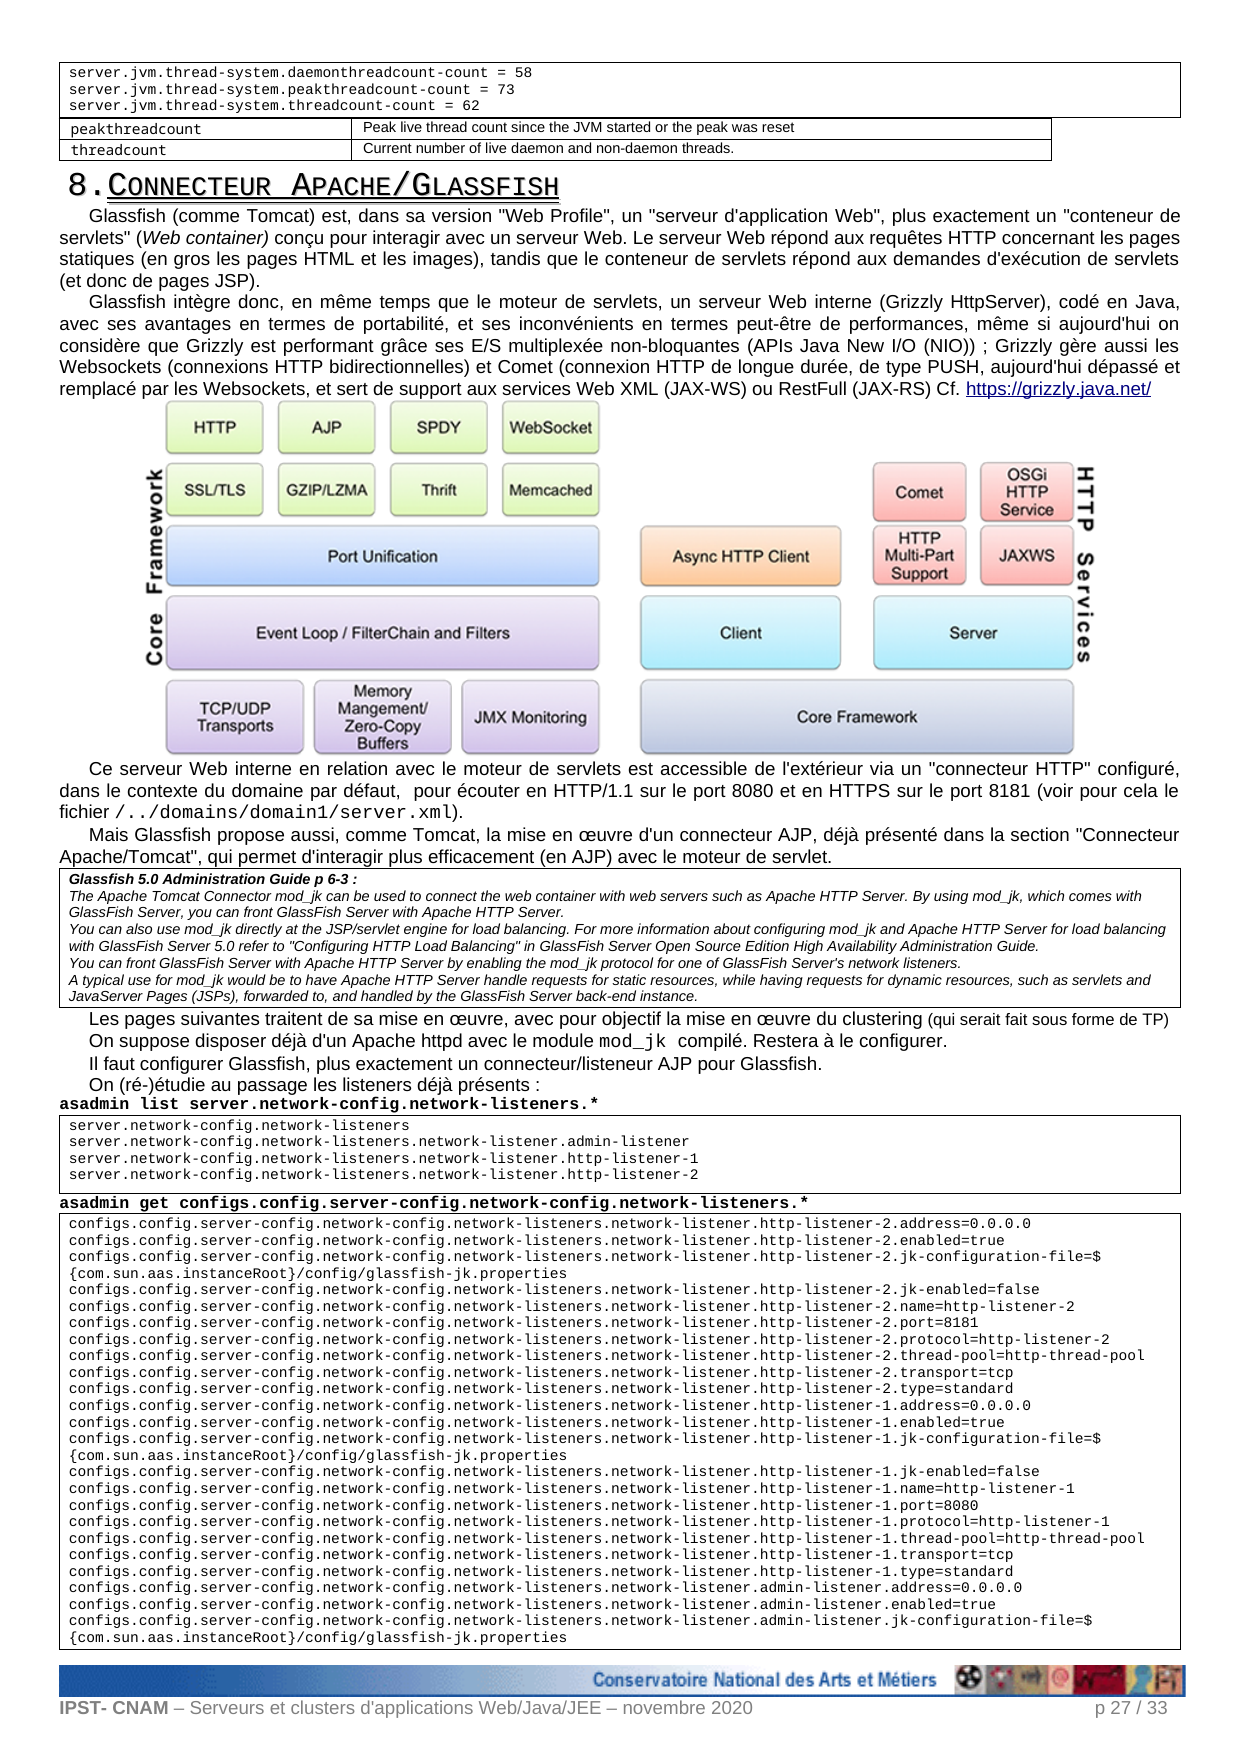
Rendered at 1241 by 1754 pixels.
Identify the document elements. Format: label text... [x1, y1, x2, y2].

text Les pages suivantes traitent de sa mise en œuvre, avec pour objectif la mise en œuvre du clustering (qui serait fait sous forme de TP) [59, 1008, 1181, 1029]
text configs.config.server-config.network-config.network-listeners.network-listener.admin-listener.address=0.0.0.0 [60, 1577, 1180, 1594]
subtitle Connecteur Apache/Glassfish [67, 167, 1181, 205]
table_header peakthreadcount [60, 119, 351, 139]
text configs.config.server-config.network-config.network-listeners.network-listener.http-listener-1.enabled=true [60, 1412, 1180, 1428]
table_cell threadcount [60, 140, 351, 160]
text A typical use for mod_jk would be to have Apache HTTP Server handle requests for static resources, while having requests for dynamic resources, such as servlets and [60, 968, 1180, 985]
text On (ré-)étudie au passage les listeners déjà présents : [59, 1074, 1181, 1096]
text configs.config.server-config.network-config.network-listeners.network-listener.admin-listener.enabled=true [60, 1594, 1180, 1611]
text server.jvm.thread-system.peakthreadcount-count = 73 [60, 79, 1180, 95]
text server.jvm.thread-system.threadcount-count = 62 [60, 95, 1180, 117]
text configs.config.server-config.network-config.network-listeners.network-listener.http-listener-2.type=standard [60, 1379, 1180, 1395]
text configs.config.server-config.network-config.network-listeners.network-listener.http-listener-2.jk-enabled=false [60, 1279, 1180, 1296]
picture [137, 399, 1103, 758]
text On suppose disposer déjà d'un Apache httpd avec le module mod_jk compilé. Restera à le configurer. [59, 1029, 1181, 1053]
text server.network-config.network-listeners.network-listener.http-listener-2 [60, 1164, 1180, 1184]
text configs.config.server-config.network-config.network-listeners.network-listener.http-listener-2.name=http-listener-2 [60, 1296, 1180, 1312]
text JavaServer Pages (JSPs), forwarded to, and handled by the GlassFish Server back-end instance. [60, 985, 1180, 1007]
text configs.config.server-config.network-config.network-listeners.network-listener.admin-listener.jk-configuration-file=${com.sun.aas.instanceRoot}/config/glassfish-jk.properties [60, 1611, 1180, 1649]
text configs.config.server-config.network-config.network-listeners.network-listener.http-listener-2.transport=tcp [60, 1362, 1180, 1379]
text Mais Glassfish propose aussi, comme Tomcat, la mise en œuvre d'un connecteur AJP, déjà présenté dans la section "Connecteur Apache/Tomcat", qui permet d'interagir plus efficacement (en AJP) avec le moteur de servlet. [59, 824, 1181, 867]
text configs.config.server-config.network-config.network-listeners.network-listener.http-listener-2.protocol=http-listener-2 [60, 1329, 1180, 1346]
text configs.config.server-config.network-config.network-listeners.network-listener.http-listener-1.protocol=http-listener-1 [60, 1511, 1180, 1528]
text Glassfish (comme Tomcat) est, dans sa version "Web Profile", un "serveur d'application Web", plus exactement un "conteneur de servlets" (Web container) conçu pour interagir avec un serveur Web. Le serveur Web répond aux requêtes HTTP concernant les pages statiques (en gros les pages HTML et les images), tandis que le conteneur de servlets répond aux demandes d'exécution de servlets (et donc de pages JSP). [59, 205, 1181, 291]
text asadmin list server.network-config.network-listeners.* [59, 1096, 1181, 1114]
text configs.config.server-config.network-config.network-listeners.network-listener.http-listener-2.jk-configuration-file=${com.sun.aas.instanceRoot}/config/glassfish-jk.properties [60, 1246, 1180, 1279]
text configs.config.server-config.network-config.network-listeners.network-listener.http-listener-2.port=8181 [60, 1312, 1180, 1329]
text You can front GlassFish Server with Apache HTTP Server by enabling the mod_jk protocol for one of GlassFish Server's network listeners. [60, 951, 1180, 968]
text configs.config.server-config.network-config.network-listeners.network-listener.http-listener-1.transport=tcp [60, 1544, 1180, 1561]
text server.network-config.network-listeners.network-listener.admin-listener [60, 1131, 1180, 1148]
text configs.config.server-config.network-config.network-listeners.network-listener.http-listener-1.type=standard [60, 1561, 1180, 1577]
text server.network-config.network-listeners [60, 1116, 1180, 1131]
text configs.config.server-config.network-config.network-listeners.network-listener.http-listener-1.jk-configuration-file=${com.sun.aas.instanceRoot}/config/glassfish-jk.properties [60, 1428, 1180, 1461]
text Glassfish 5.0 Administration Guide p 6-3 : [60, 869, 1180, 884]
table_cell Current number of live daemon and non-daemon threads. [352, 140, 1051, 160]
table_header Peak live thread count since the JVM started or the peak was reset [352, 119, 1051, 139]
text configs.config.server-config.network-config.network-listeners.network-listener.http-listener-2.enabled=true [60, 1229, 1180, 1246]
text configs.config.server-config.network-config.network-listeners.network-listener.http-listener-2.thread-pool=http-thread-pool [60, 1346, 1180, 1362]
text Glassfish intègre donc, en même temps que le moteur de servlets, un serveur Web interne (Grizzly HttpServer), codé en Java, avec ses avantages en termes de portabilité, et ses inconvénients en termes peut-être de performances, même si aujourd'hui on considère que Grizzly est performant grâce ses E/S multiplexée non-bloquantes (APIs Java New I/O (NIO)) ; Grizzly gère aussi les Websockets (connexions HTTP bidirectionnelles) et Comet (connexion HTTP de longue durée, de type PUSH, aujourd'hui dépassé et remplacé par les Websockets, et sert de support aux services Web XML (JAX-WS) ou RestFull (JAX-RS) Cf. https://grizzly.java.net/ [59, 291, 1181, 399]
text configs.config.server-config.network-config.network-listeners.network-listener.http-listener-1.address=0.0.0.0 [60, 1395, 1180, 1412]
text server.network-config.network-listeners.network-listener.http-listener-1 [60, 1148, 1180, 1164]
text configs.config.server-config.network-config.network-listeners.network-listener.http-listener-2.address=0.0.0.0 [60, 1214, 1180, 1229]
text configs.config.server-config.network-config.network-listeners.network-listener.http-listener-1.thread-pool=http-thread-pool [60, 1528, 1180, 1544]
text The Apache Tomcat Connector mod_jk can be used to connect the web container with web servers such as Apache HTTP Server. By using mod_jk, which comes with GlassFish Server, you can front GlassFish Server with Apache HTTP Server. [60, 884, 1180, 918]
text You can also use mod_jk directly at the JSP/servlet engine for load balancing. For more information about configuring mod_jk and Apache HTTP Server for load balancing [60, 918, 1180, 934]
text configs.config.server-config.network-config.network-listeners.network-listener.http-listener-1.name=http-listener-1 [60, 1478, 1180, 1494]
text asadmin get configs.config.server-config.network-config.network-listeners.* [59, 1194, 1181, 1213]
text server.jvm.thread-system.daemonthreadcount-count = 58 [60, 63, 1180, 79]
text with GlassFish Server 5.0 refer to "Configuring HTTP Load Balancing" in GlassFish Server Open Source Edition High Availability Administration Guide. [60, 934, 1180, 951]
text configs.config.server-config.network-config.network-listeners.network-listener.http-listener-1.jk-enabled=false [60, 1461, 1180, 1478]
text configs.config.server-config.network-config.network-listeners.network-listener.http-listener-1.port=8080 [60, 1494, 1180, 1511]
text Ce serveur Web interne en relation avec le moteur de servlets est accessible de l'extérieur via un "connecteur HTTP" configuré, dans le contexte du domaine par défaut, pour écouter en HTTP/1.1 sur le port 8080 et en HTTPS sur le port 8181 (voir pour cela le fichier /../domains/domain1/server.xml). [59, 758, 1181, 824]
text Il faut configurer Glassfish, plus exactement un connecteur/listeneur AJP pour Glassfish. [59, 1053, 1181, 1074]
